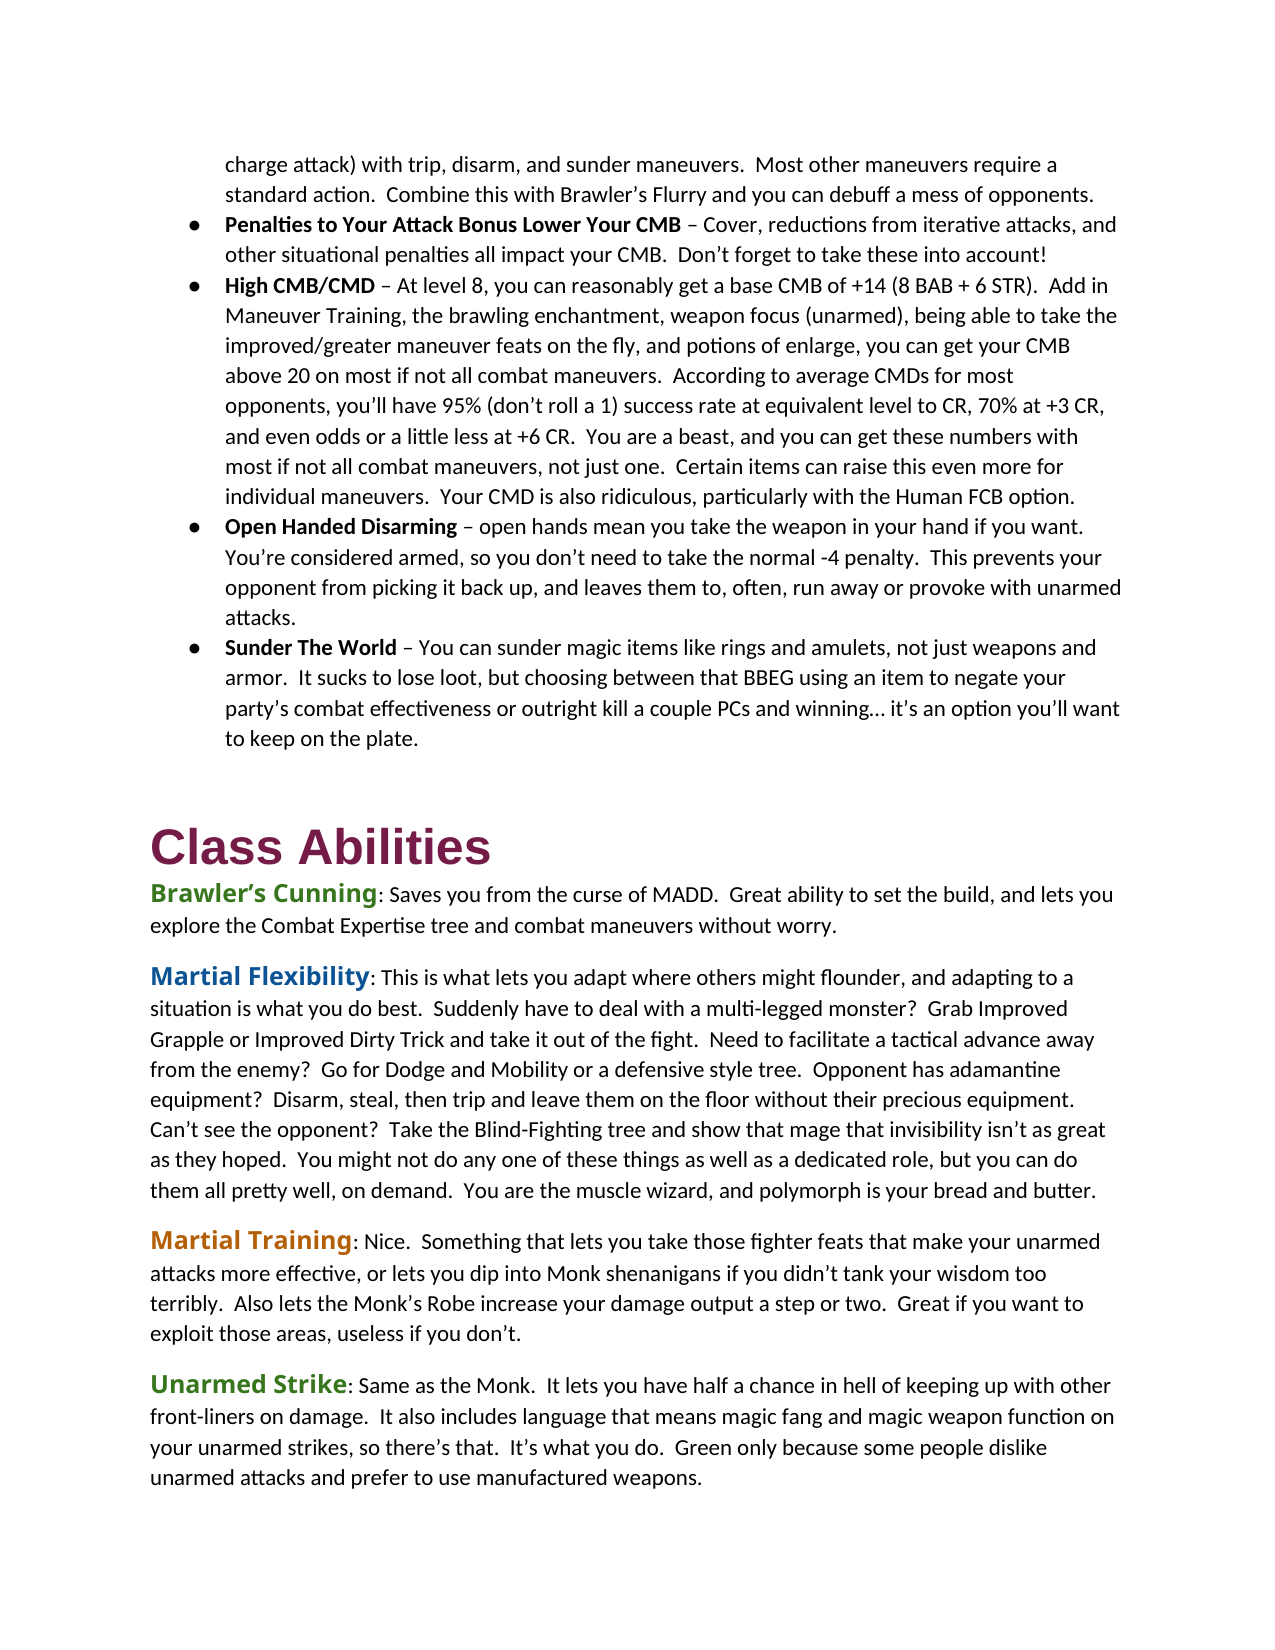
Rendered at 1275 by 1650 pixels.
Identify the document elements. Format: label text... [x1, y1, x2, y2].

list Penalties to Your Attack Bonus Lower Your CMB – Cover, reductions from iterative attacks, and other situational penalties all impact your CMB. Don’t forget to take these into account! [187, 210, 1125, 269]
list High CMB/CMD – At level 8, you can reasonably get a base CMB of +14 (8 BAB + 6 STR). Add in Maneuver Training, the brawling enchantment, weapon focus (unarmed), being able to take the improved/greater maneuver feats on the fly, and potions of enlarge, you can get your CMB above 20 on most if not all combat maneuvers. According to average CMDs for most opponents, you’ll have 95% (don’t roll a 1) success rate at equivalent level to CR, 70% at +3 CR, and even odds or a little less at +6 CR. You are a beast, and you can get these numbers with most if not all combat maneuvers, not just one. Certain items can raise this even more for individual maneuvers. Your CMD is also ridiculous, particularly with the Human FCB option. [187, 271, 1125, 510]
text Class Abilities [150, 818, 1125, 875]
text Brawler’s Cunning: Saves you from the curse of MADD. Great ability to set the build, and lets you explore the Combat Expertise tree and combat maneuvers without worry. [150, 875, 1125, 939]
text Unarmed Strike: Same as the Monk. It lets you have half a chance in hell of keeping up with other front-liners on damage. It also includes language that means magic fang and magic weapon function on your unarmed strikes, so there’s that. It’s what you do. Green only because some people dislike unarmed attacks and prefer to use manufactured weapons. [150, 1366, 1125, 1491]
list Open Handed Disarming – open hands mean you take the weapon in your hand if you want. You’re considered armed, so you don’t need to take the normal -4 penalty. This prevents your opponent from picking it back up, and leaves them to, often, run away or provoke with unarmed attacks. [187, 512, 1125, 631]
text Martial Training: Nice. Something that lets you take those fighter feats that make your unarmed attacks more effective, or lets you dip into Monk shenanigans if you didn’t tank your wisdom too terribly. Also lets the Monk’s Robe increase your damage output a step or two. Great if you want to exploit those areas, useless if you don’t. [150, 1223, 1125, 1347]
text Martial Flexibility: This is what lets you adapt where others might flounder, and adapting to a situation is what you do best. Suddenly have to deal with a multi-legged monster? Grab Improved Grapple or Improved Dirty Trick and take it out of the fight. Need to facilitate a tactical advance away from the enemy? Go for Dodge and Mobility or a defensive style tree. Opponent has adamantine equipment? Disarm, steal, then trip and leave them on the floor without their precious equipment. Can’t see the opponent? Take the Blind-Fighting tree and show that mage that invisibility isn’t as great as they hoped. You might not do any one of these things as well as a dedicated role, but you can do them all pretty well, on demand. You are the muscle wizard, and polymorph is your bread and butter. [150, 958, 1125, 1204]
list charge attack) with trip, disarm, and sunder maneuvers. Most other maneuvers require a standard action. Combine this with Brawler’s Flurry and you can debuff a mess of opponents. [187, 150, 1125, 208]
list Sunder The World – You can sunder magic items like rings and amulets, not just weapons and armor. It sucks to lose loot, but choosing between that BBEG using an item to negate your party’s combat effectiveness or outright kill a couple PCs and winning… it’s an option you’ll want to keep on the plate. [187, 633, 1125, 752]
